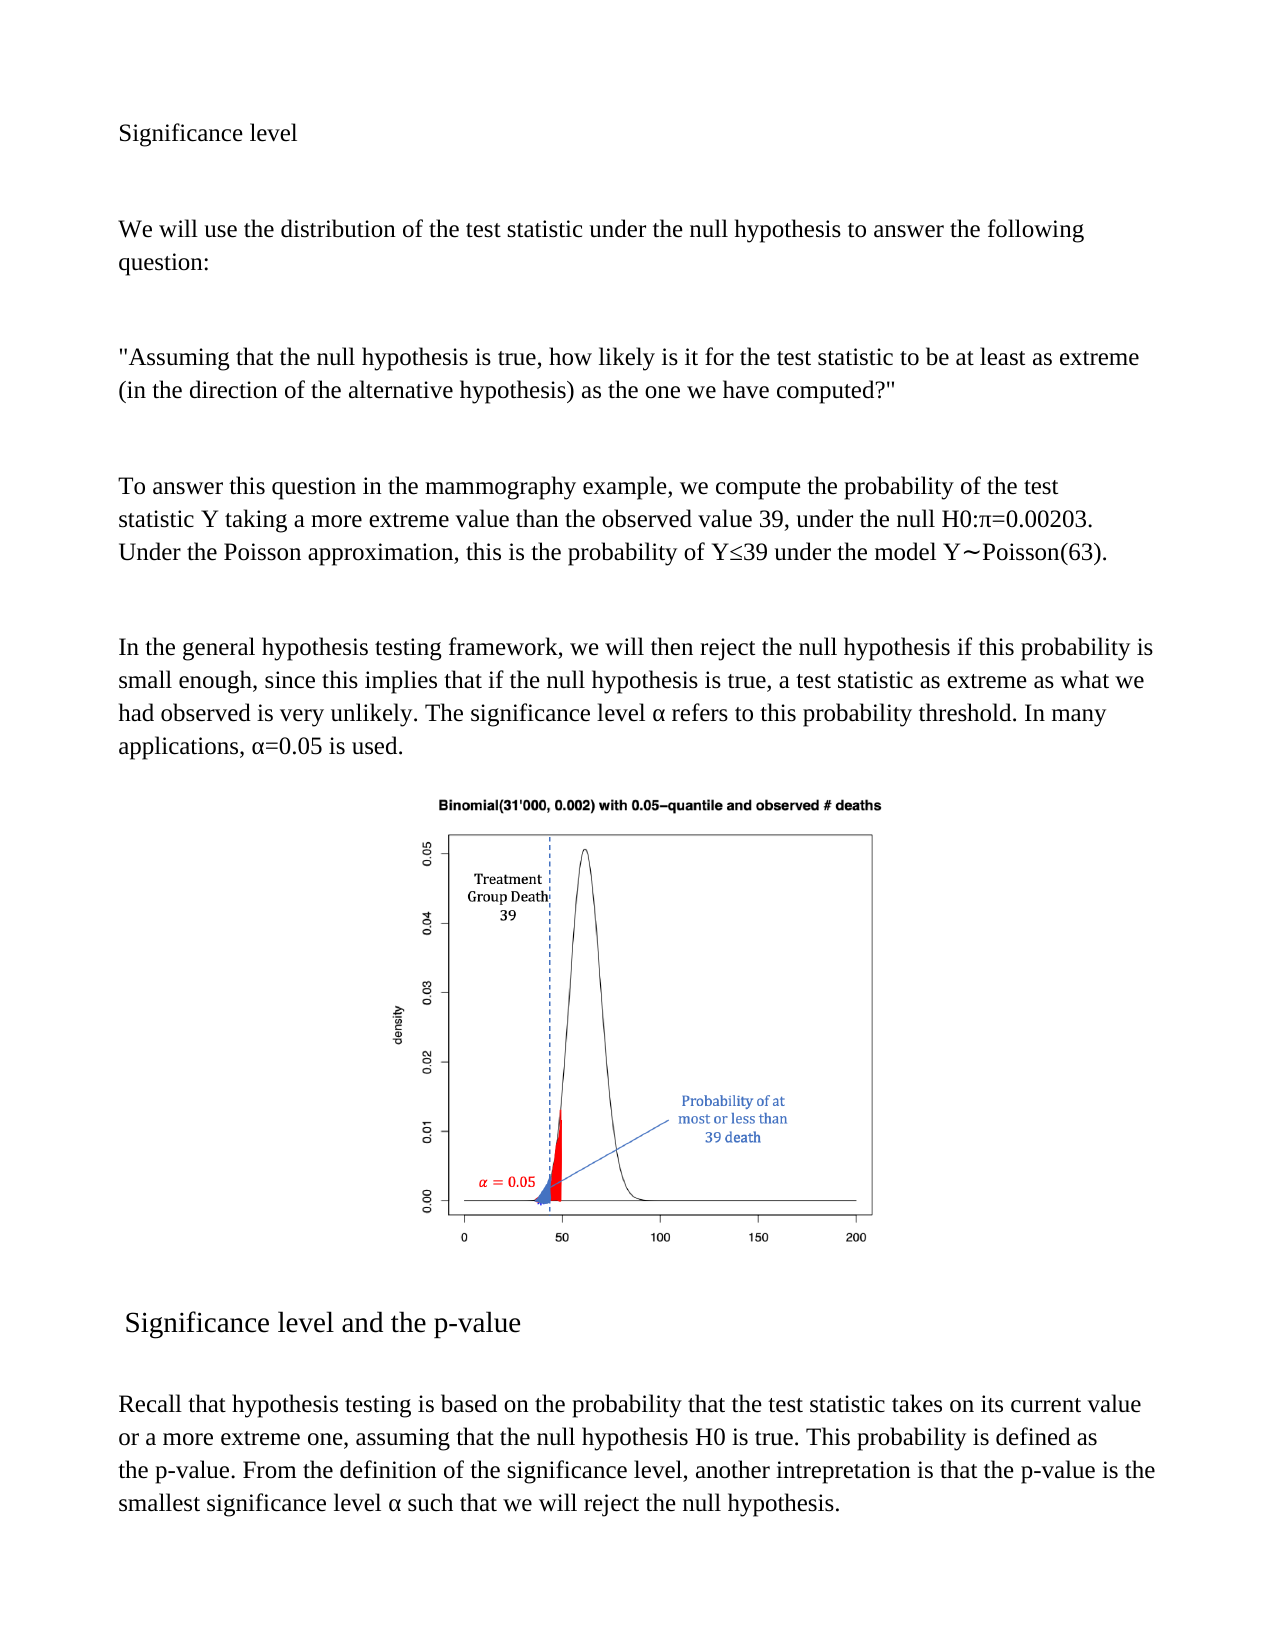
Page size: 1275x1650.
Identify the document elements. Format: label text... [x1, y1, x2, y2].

text Recall that hypothesis testing is based on the probability that the test statistic takes on its current value or a more extreme one, assuming that the null hypothesis H0 is true. This probability is defined as the p-value. From the definition of the significance level, another intrepretation is that the p-value is the smallest significance level α such that we will reject the null hypothesis. [118, 1389, 1157, 1517]
text Significance level and the p-value [118, 1305, 1157, 1338]
text Significance level [118, 118, 1157, 147]
text To answer this question in the mammography example, we compute the probability of the test statistic Y taking a more extreme value than the observed value 39, under the null H0:π=0.00203. Under the Poisson approximation, this is the probability of Y≤39 under the model Y∼Poisson(63). [118, 471, 1157, 566]
text We will use the distribution of the test statistic under the null hypothesis to answer the following question: [118, 214, 1157, 275]
picture [374, 795, 901, 1253]
text "Assuming that the null hypothesis is true, how likely is it for the test statistic to be at least as extreme (in the direction of the alternative hypothesis) as the one we have computed?" [118, 342, 1157, 404]
text In the general hypothesis testing framework, we will then reject the null hypothesis if this probability is small enough, since this implies that if the null hypothesis is true, a test statistic as extreme as what we had observed is very unlikely. The significance level α refers to this probability threshold. In many applications, α=0.05 is used. [118, 632, 1157, 760]
